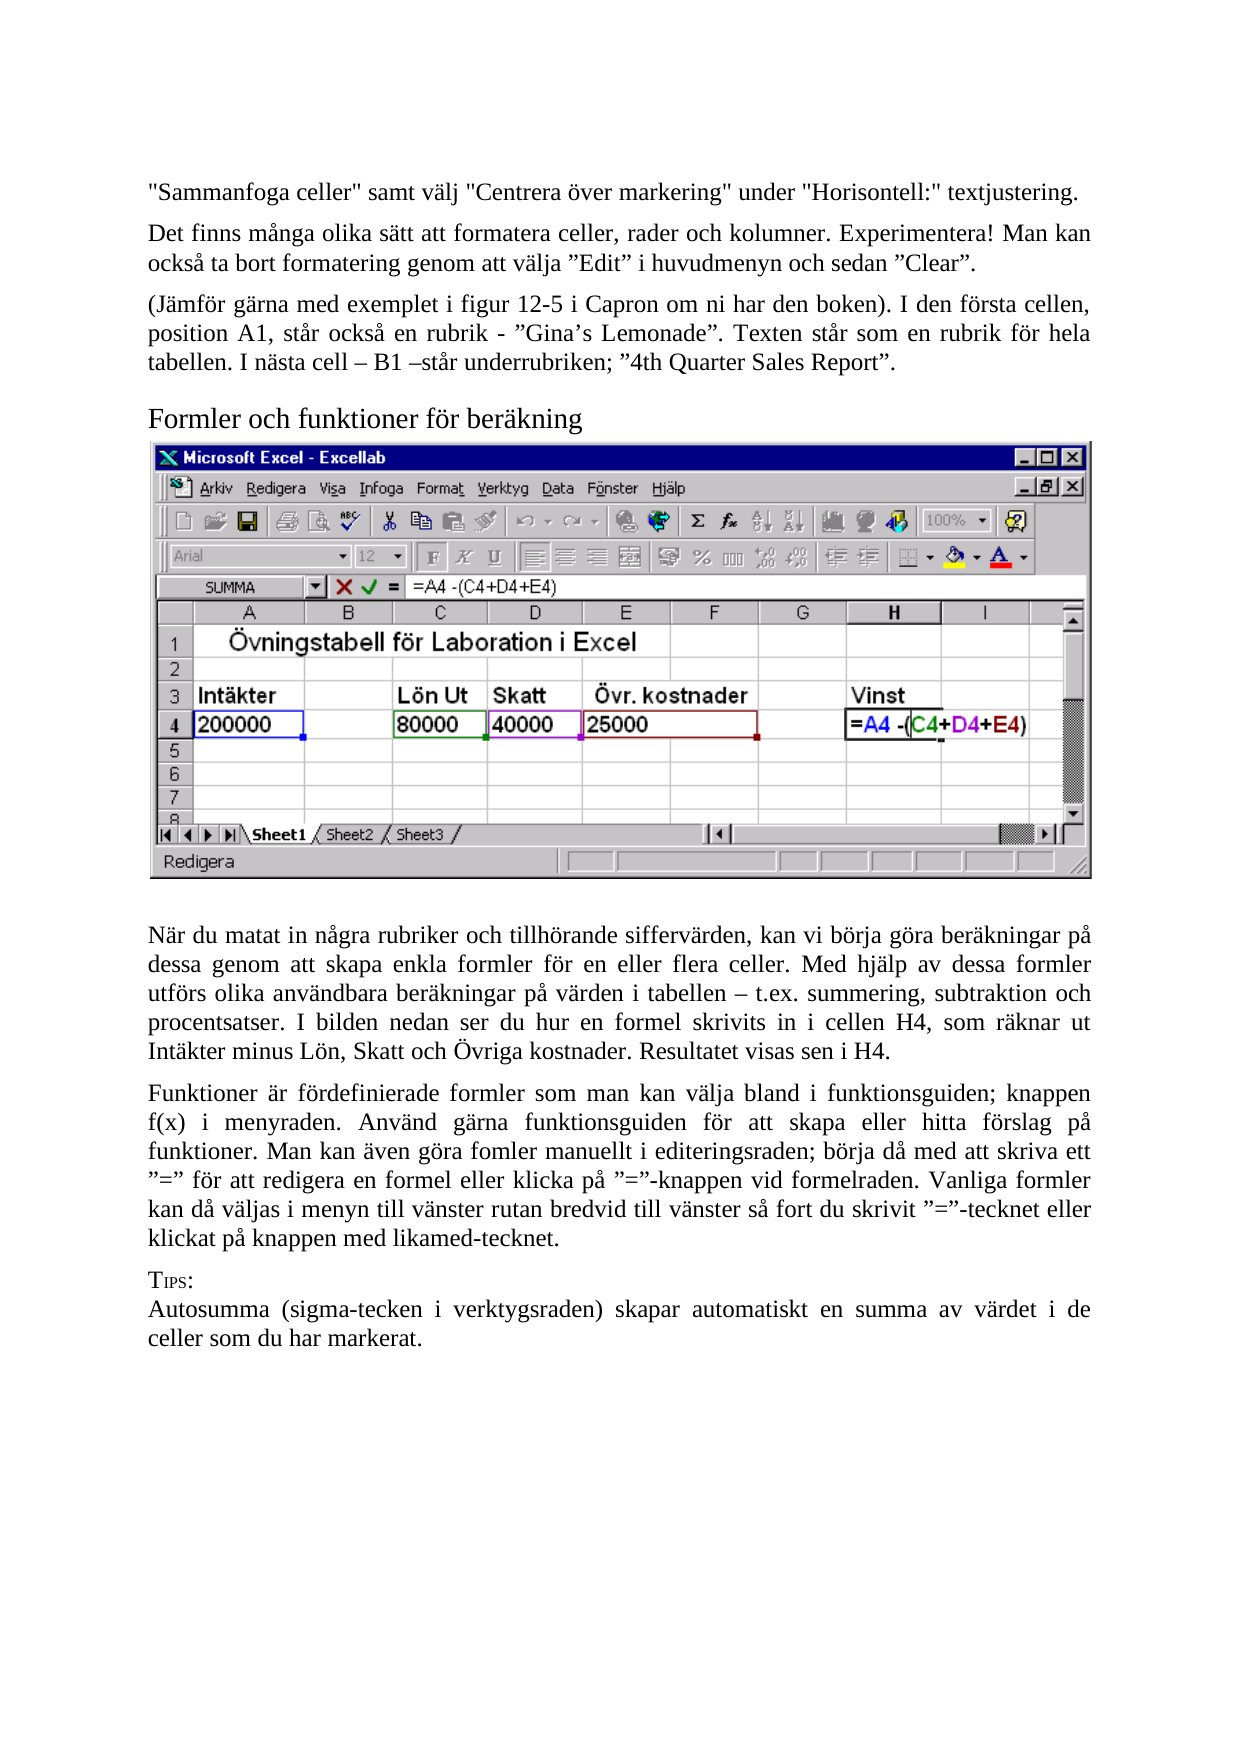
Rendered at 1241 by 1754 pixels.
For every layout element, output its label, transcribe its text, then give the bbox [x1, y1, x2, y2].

text Det finns många olika sätt att formatera celler, rader och kolumner. Experimentera! Man kan också ta bort formatering genom att välja ”Edit” i huvudmenyn och sedan ”Clear”. [148, 218, 1092, 276]
text Funktioner är fördefinierade formler som man kan välja bland i funktionsguiden; knappen f(x) i menyraden. Använd gärna funktionsguiden för att skapa eller hitta förslag på funktioner. Man kan även göra fomler manuellt i editeringsraden; börja då med att skriva ett ”=” för att redigera en formel eller klicka på ”=”-knappen vid formelraden. Vanliga formler kan då väljas i menyn till vänster rutan bredvid till vänster så fort du skrivit ”=”-tecknet eller klickat på knappen med likamed-tecknet. [148, 1078, 1092, 1252]
text "Sammanfoga celler" samt välj "Centrera över markering" under "Horisontell:" textjustering. [148, 177, 1092, 206]
text Formler och funktioner för beräkning [148, 401, 1092, 435]
text När du matat in några rubriker och tillhörande siffervärden, kan vi börja göra beräkningar på dessa genom att skapa enkla formler för en eller flera celler. Med hjälp av dessa formler utförs olika användbara beräkningar på värden i tabellen – t.ex. summering, subtraktion och procentsatser. I bilden nedan ser du hur en formel skrivits in i cellen H4, som räknar ut Intäkter minus Lön, Skatt och Övriga kostnader. Resultatet visas sen i H4. [148, 920, 1092, 1065]
picture [150, 441, 1092, 879]
text Autosumma (sigma-tecken i verktygsraden) skapar automatiskt en summa av värdet i de celler som du har markerat. [148, 1294, 1092, 1352]
text (Jämför gärna med exemplet i figur 12-5 i Capron om ni har den boken). I den första cellen, position A1, står också en rubrik - ”Gina’s Lemonade”. Texten står som en rubrik för hela tabellen. I nästa cell – B1 –står underrubriken; ”4th Quarter Sales Report”. [148, 289, 1092, 376]
text Tips: [148, 1264, 1092, 1294]
